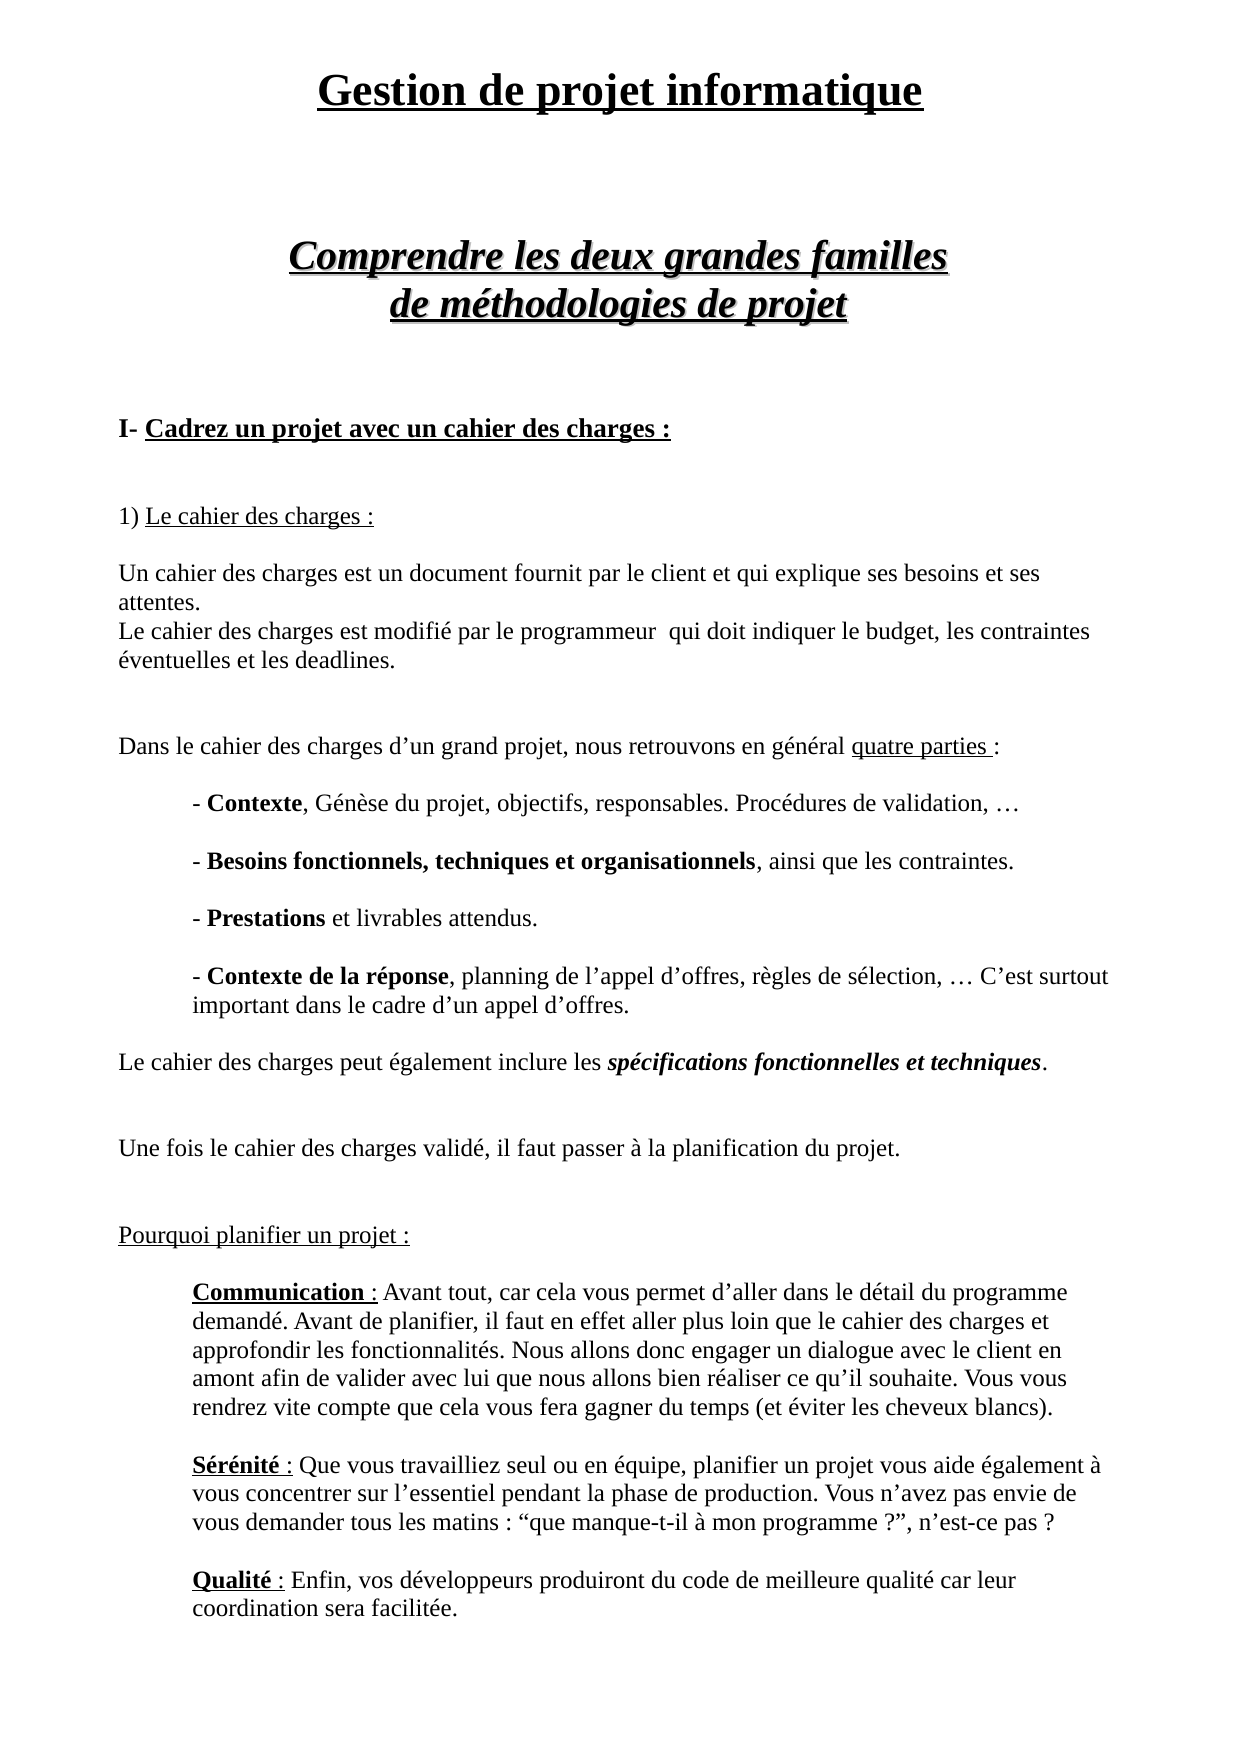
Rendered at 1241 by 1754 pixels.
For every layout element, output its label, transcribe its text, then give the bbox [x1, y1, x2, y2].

text I- Cadrez un projet avec un cahier des charges : [118, 412, 1122, 443]
text 1) Le cahier des charges : [118, 501, 1122, 530]
text de méthodologies de projet [118, 278, 1122, 326]
text Communication : Avant tout, car cela vous permet d’aller dans le détail du programme demandé. Avant de planifier, il faut en effet aller plus loin que le cahier des charges et approfondir les fonctionnalités. Nous allons donc engager un dialogue avec le client en amont afin de valider avec lui que nous allons bien réaliser ce qu’il souhaite. Vous vous rendrez vite compte que cela vous fera gagner du temps (et éviter les cheveux blancs). [118, 1277, 1122, 1421]
text - Contexte, Génèse du projet, objectifs, responsables. Procédures de validation, … [118, 788, 1122, 817]
text Pourquoi planifier un projet : [118, 1220, 1122, 1248]
text Sérénité : Que vous travailliez seul ou en équipe, planifier un projet vous aide également à vous concentrer sur l’essentiel pendant la phase de production. Vous n’avez pas envie de vous demander tous les matins : “que manque-t-il à mon programme ?”, n’est-ce pas ? [118, 1450, 1122, 1536]
text Le cahier des charges est modifié par le programmeur qui doit indiquer le budget, les contraintes éventuelles et les deadlines. [118, 616, 1122, 673]
text Gestion de projet informatique [118, 62, 1122, 115]
text - Besoins fonctionnels, techniques et organisationnels, ainsi que les contraintes. [118, 846, 1122, 875]
text - Prestations et livrables attendus. [118, 903, 1122, 932]
text Dans le cahier des charges d’un grand projet, nous retrouvons en général quatre parties : [118, 731, 1122, 760]
text Le cahier des charges peut également inclure les spécifications fonctionnelles et techniques. [118, 1047, 1122, 1076]
text Qualité : Enfin, vos développeurs produiront du code de meilleure qualité car leur coordination sera facilitée. [118, 1565, 1122, 1622]
text - Contexte de la réponse, planning de l’appel d’offres, règles de sélection, … C’est surtout important dans le cadre d’un appel d’offres. [118, 961, 1122, 1018]
text Un cahier des charges est un document fournit par le client et qui explique ses besoins et ses attentes. [118, 558, 1122, 616]
text Une fois le cahier des charges validé, il faut passer à la planification du projet. [118, 1133, 1122, 1162]
text Comprendre les deux grandes familles [118, 230, 1122, 278]
